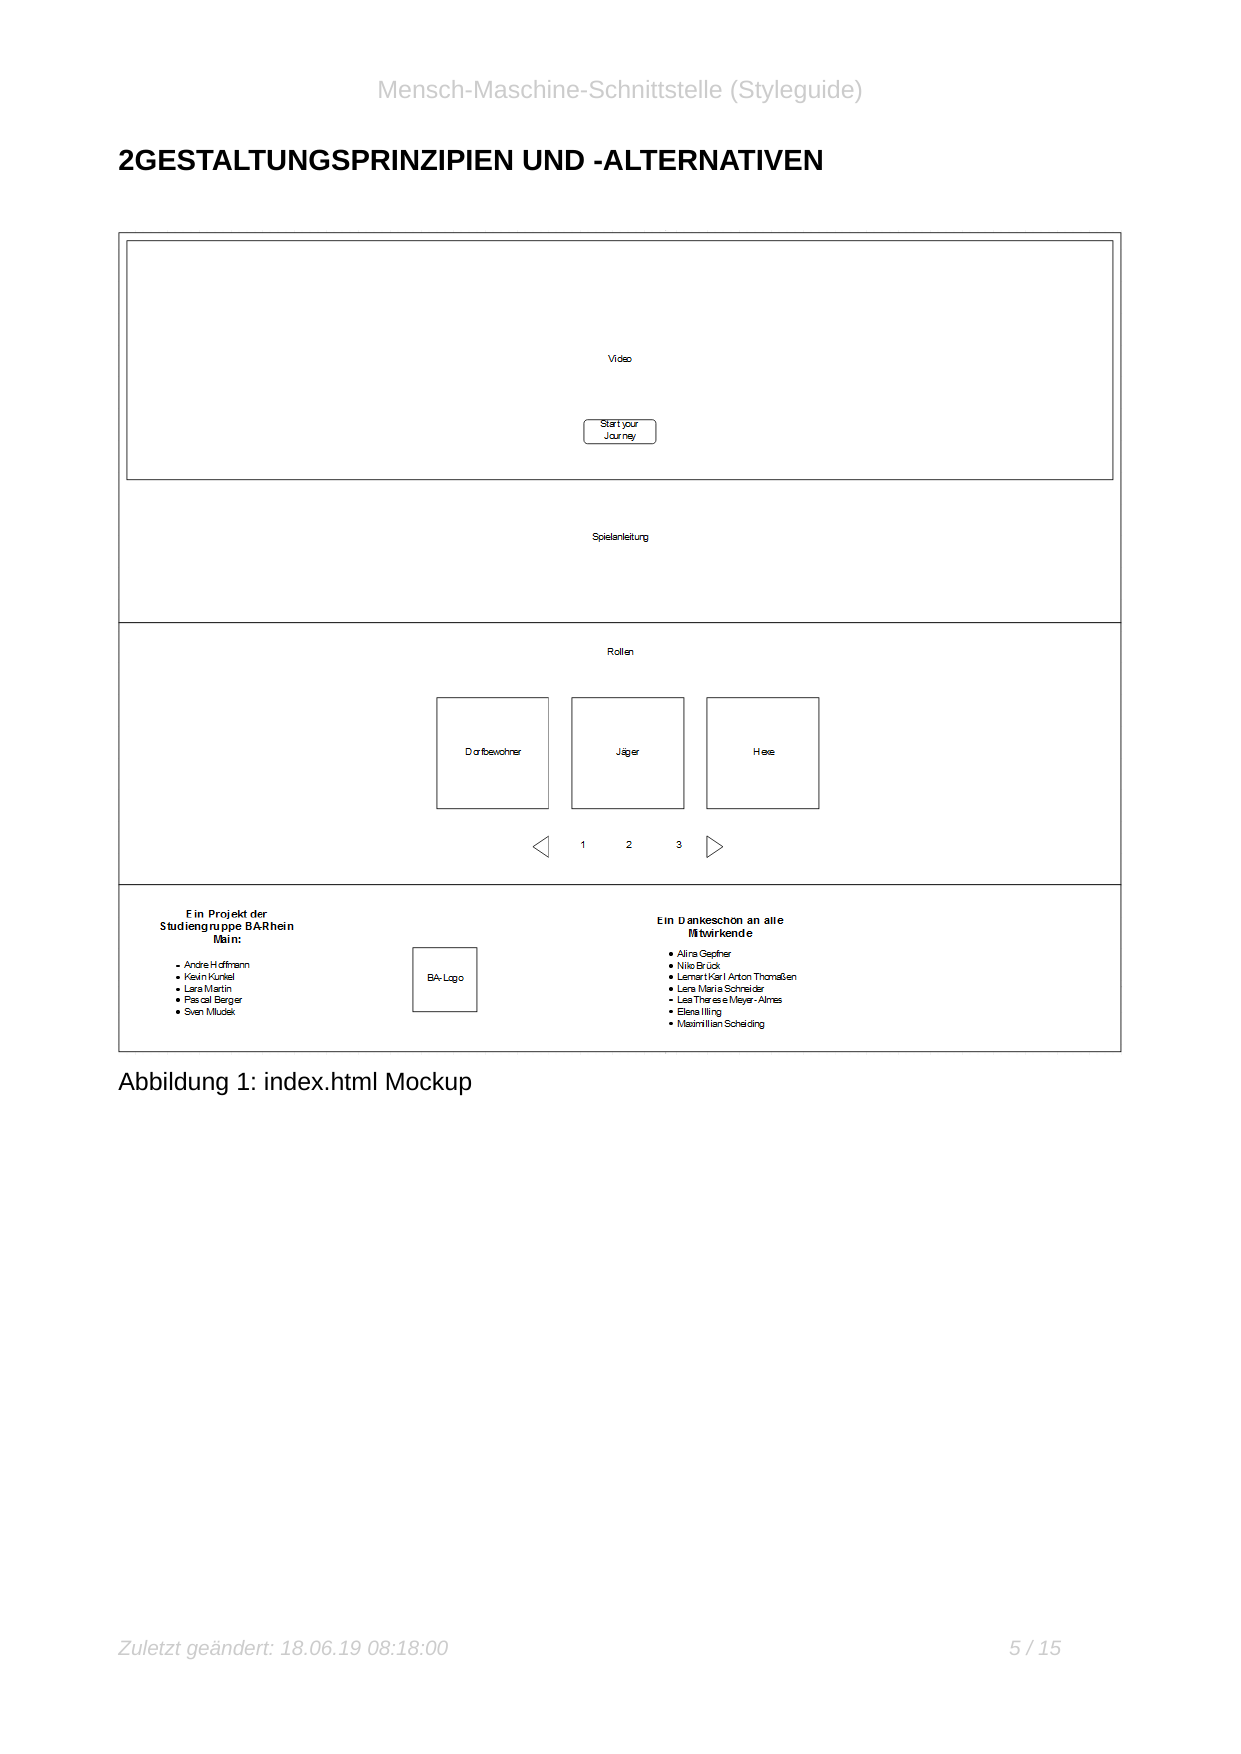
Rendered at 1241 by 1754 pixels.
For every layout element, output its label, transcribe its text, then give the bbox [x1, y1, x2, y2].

subtitle Gestaltungsprinzipien und -alternativen [118, 143, 1122, 177]
text Abbildung 1: index.html Mockup [118, 1067, 1122, 1096]
